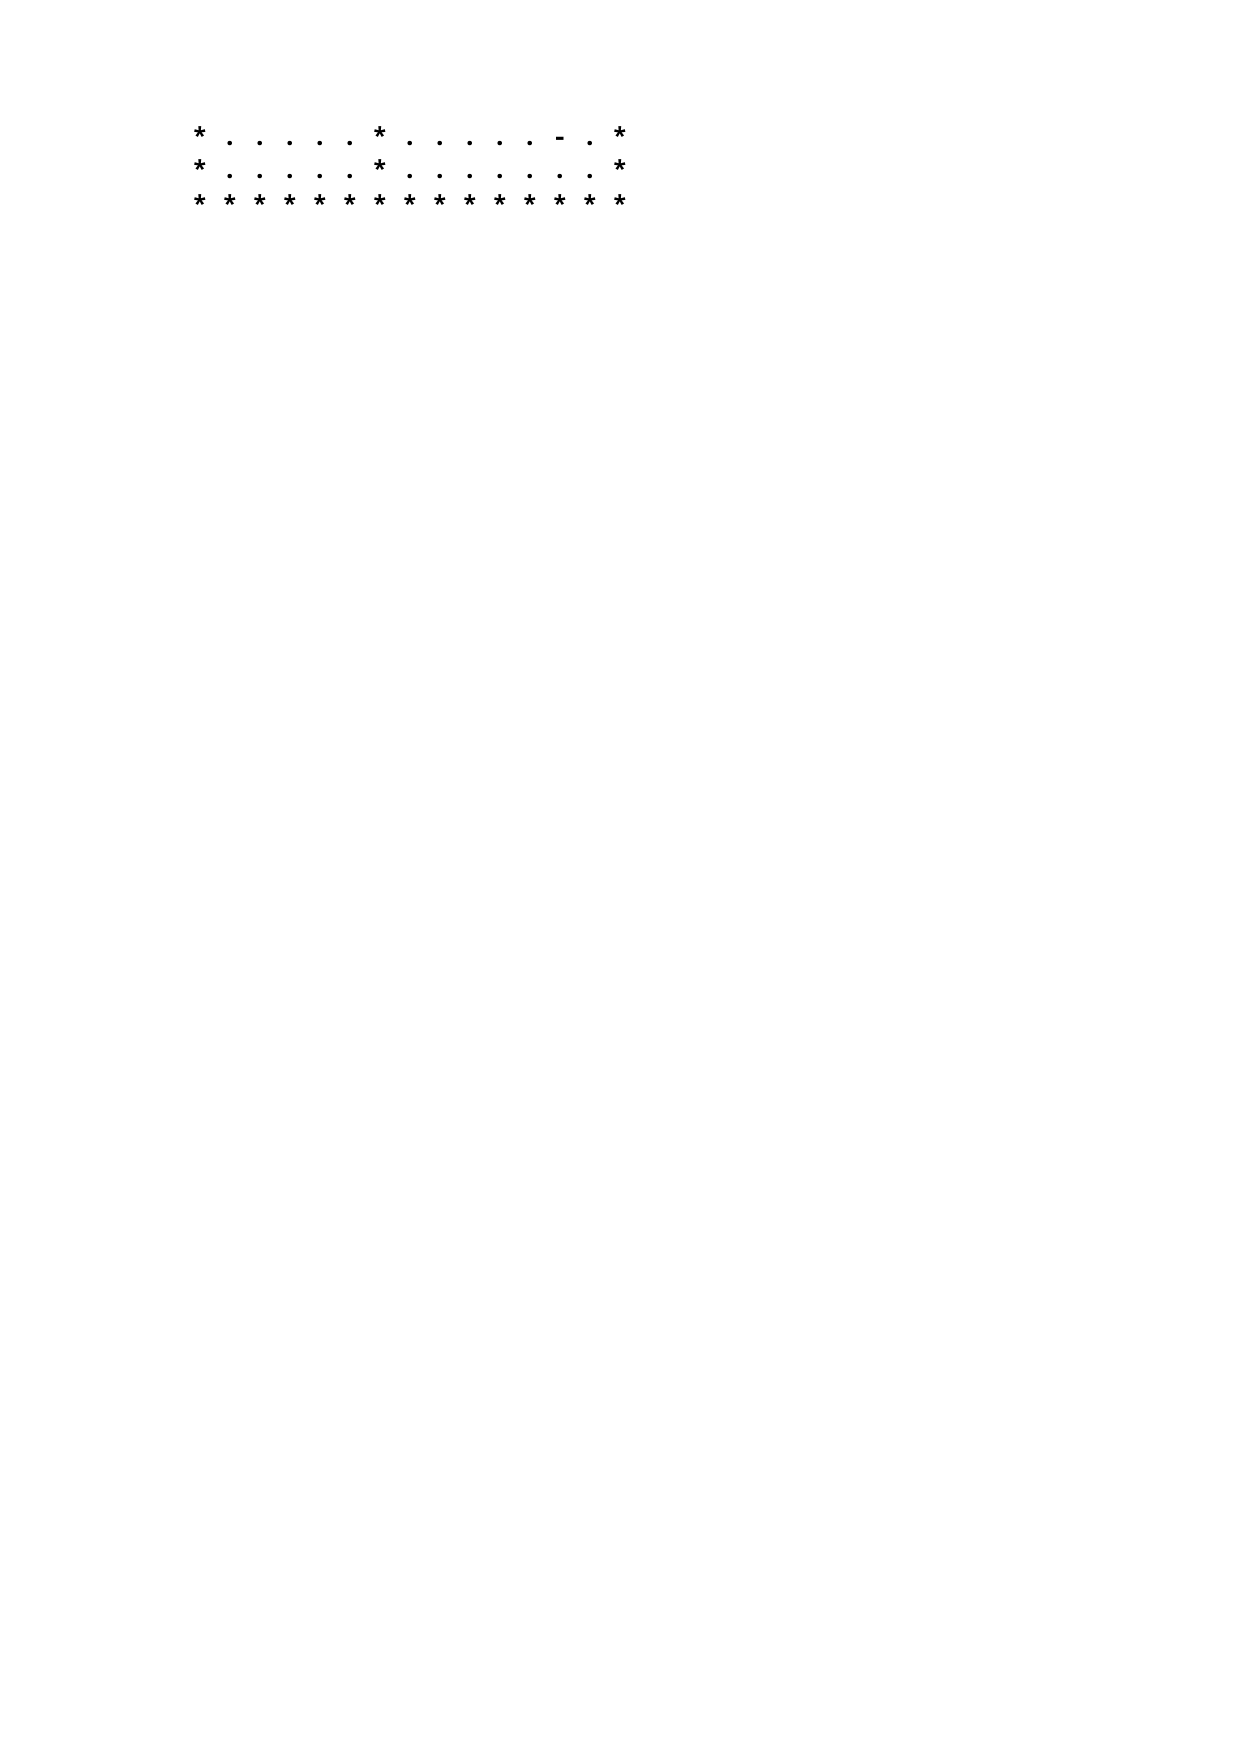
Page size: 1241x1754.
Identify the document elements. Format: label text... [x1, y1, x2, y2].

text * . . . . . * . . . . . - . * [192, 118, 1122, 152]
text * * * * * * * * * * * * * * * [192, 186, 1122, 220]
text * . . . . . * . . . . . . . * [192, 152, 1122, 186]
